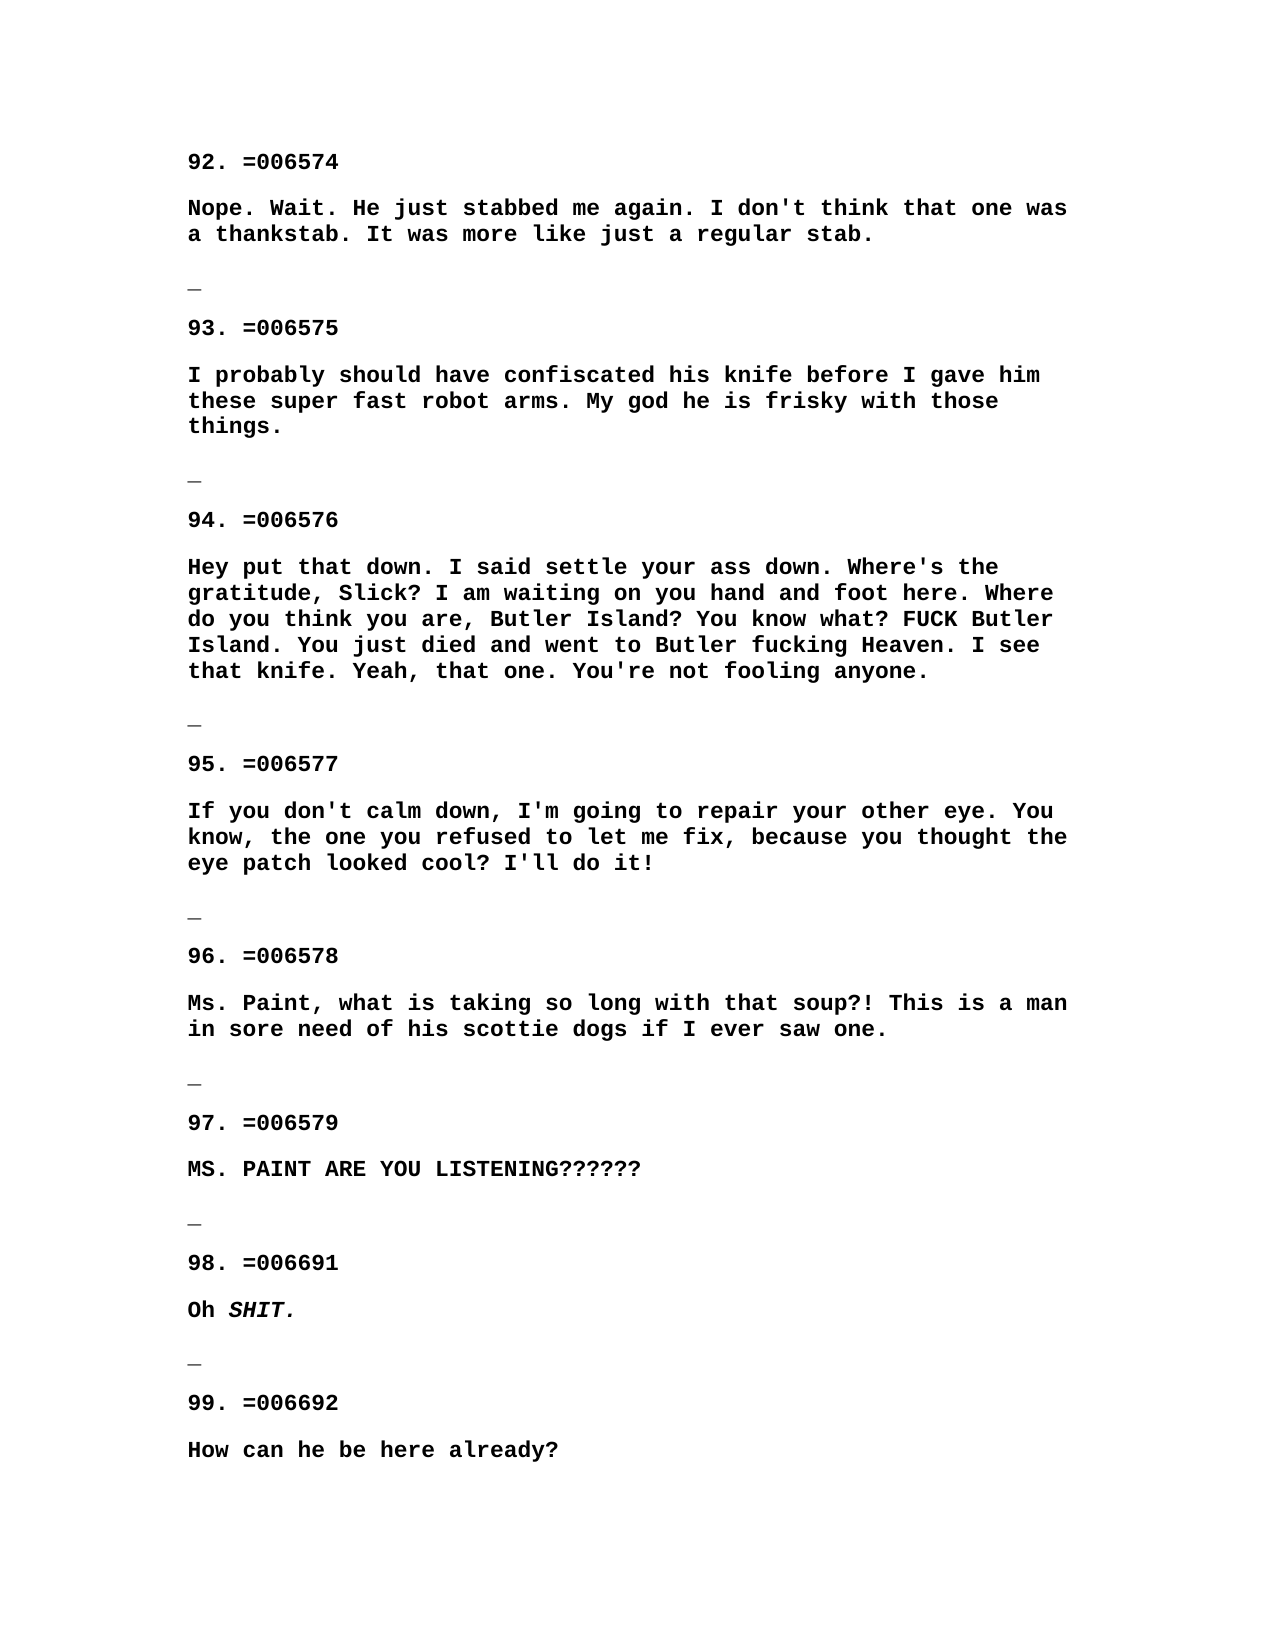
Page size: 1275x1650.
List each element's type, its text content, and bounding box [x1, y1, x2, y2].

text 93. =006575 [187, 316, 1087, 342]
text Oh SHIT. [187, 1298, 1087, 1324]
text How can he be here already? [187, 1438, 1087, 1464]
text I probably should have confiscated his knife before I gave him these super fast robot arms. My god he is frisky with those things. [187, 363, 1087, 441]
text 99. =006692 [187, 1392, 1087, 1417]
text 92. =006574 [187, 150, 1087, 176]
text If you don't calm down, I'm going to repair your other eye. You know, the one you refused to let me fix, because you thought the eye patch looked cool? I'll do it! [187, 799, 1087, 877]
text 98. =006691 [187, 1251, 1087, 1277]
text _ [187, 898, 1087, 924]
text 94. =006576 [187, 508, 1087, 534]
text _ [187, 462, 1087, 488]
text _ [187, 706, 1087, 732]
text _ [187, 269, 1087, 295]
text Nope. Wait. He just stabbed me again. I don't think that one was a thankstab. It was more like just a regular stab. [187, 197, 1087, 249]
text Ms. Paint, what is taking so long with that soup?! This is a man in sore need of his scottie dogs if I ever saw one. [187, 991, 1087, 1043]
text Hey put that down. I said settle your ass down. Where's the gratitude, Slick? I am waiting on you hand and foot here. Where do you think you are, Butler Island? You know what? FUCK Butler Island. You just died and went to Butler fucking Heaven. I see that knife. Yeah, that one. You're not fooling anyone. [187, 555, 1087, 685]
text MS. PAINT ARE YOU LISTENING?????? [187, 1158, 1087, 1184]
text 96. =006578 [187, 945, 1087, 971]
text _ [187, 1064, 1087, 1090]
text 95. =006577 [187, 752, 1087, 778]
text _ [187, 1204, 1087, 1230]
text _ [187, 1345, 1087, 1371]
text 97. =006579 [187, 1111, 1087, 1137]
